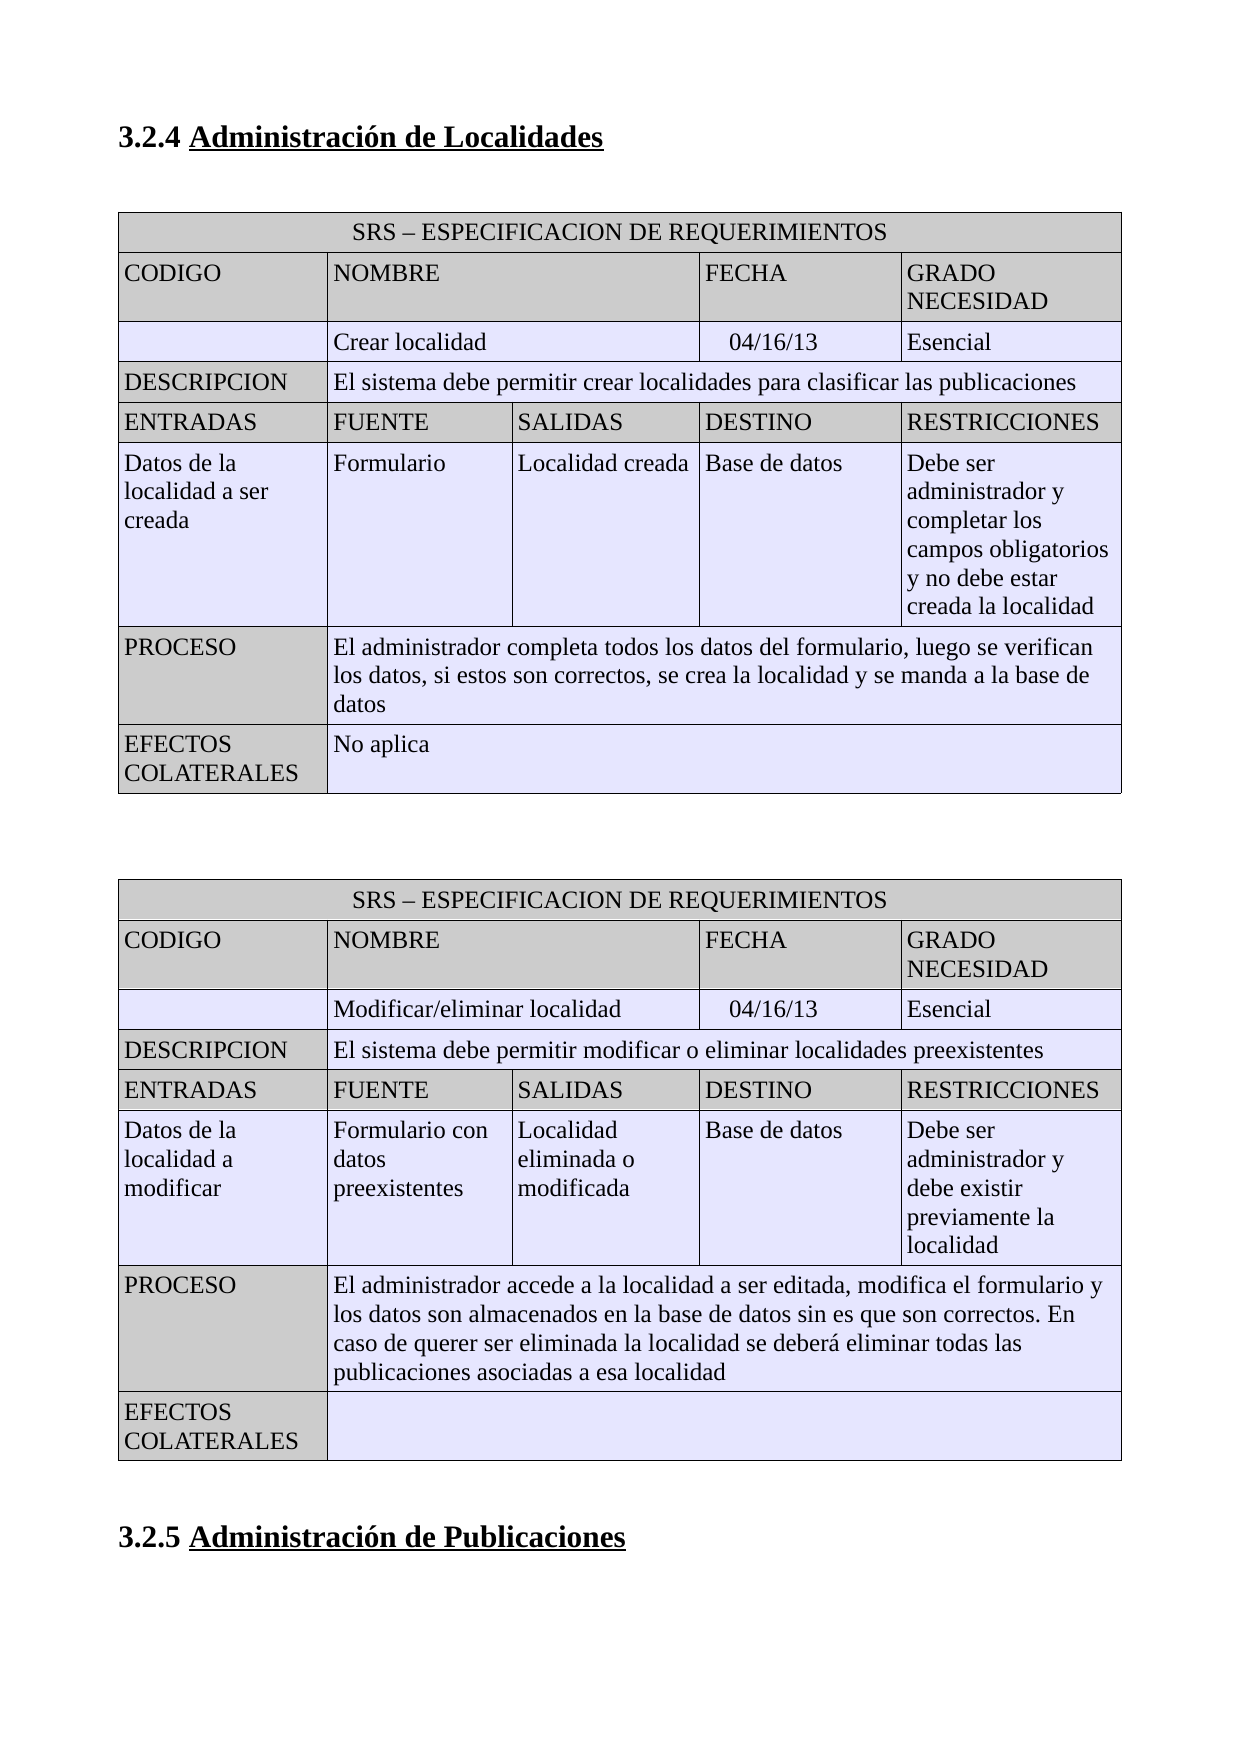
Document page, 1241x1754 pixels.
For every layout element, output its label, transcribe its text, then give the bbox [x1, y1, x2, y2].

table_cell RESTRICCIONES [902, 403, 1121, 442]
table_cell El administrador completa todos los datos del formulario, luego se verifican los datos, si estos son correctos, se crea la localidad y se manda a la base de datos [328, 627, 1121, 724]
table_cell [119, 322, 327, 361]
table_header SRS – ESPECIFICACION DE REQUERIMIENTOS [119, 880, 1121, 919]
table_cell El sistema debe permitir crear localidades para clasificar las publicaciones [328, 362, 1121, 402]
table_cell GRADO NECESIDAD [902, 253, 1121, 321]
table_cell No aplica [328, 725, 1121, 793]
table_cell FECHA [700, 921, 901, 988]
table_cell DESTINO [700, 403, 901, 442]
table_cell EFECTOS COLATERALES [119, 1392, 327, 1460]
table_cell RESTRICCIONES [902, 1070, 1121, 1109]
table_cell Crear localidad [328, 322, 699, 361]
table_cell NOMBRE [328, 253, 699, 321]
table_cell Base de datos [700, 443, 901, 626]
table_cell EFECTOS COLATERALES [119, 725, 327, 793]
table_cell FUENTE [328, 1070, 512, 1109]
table_header SRS – ESPECIFICACION DE REQUERIMIENTOS [119, 213, 1121, 252]
table_cell PROCESO [119, 627, 327, 724]
table_cell NOMBRE [328, 921, 699, 988]
table_cell SALIDAS [513, 1070, 699, 1109]
table_cell DESCRIPCION [119, 362, 327, 402]
table_cell Localidad creada [513, 443, 699, 626]
table_cell Debe ser administrador y completar los campos obligatorios y no debe estar creada la localidad [902, 443, 1121, 626]
table_cell Localidad eliminada o modificada [513, 1111, 699, 1265]
table_cell Formulario [328, 443, 512, 626]
table_cell PROCESO [119, 1266, 327, 1391]
table_cell Datos de la localidad a ser creada [119, 443, 327, 626]
table_cell 16/04/13 [700, 990, 901, 1029]
text 3.2.5 Administración de Publicaciones [118, 1518, 1122, 1554]
table_cell CODIGO [119, 921, 327, 988]
table_cell FECHA [700, 253, 901, 321]
table_cell [119, 990, 327, 1029]
table_cell 16/04/13 [700, 322, 901, 361]
text 3.2.4 Administración de Localidades [118, 118, 1122, 154]
table_cell Modificar/eliminar localidad [328, 990, 699, 1029]
table_cell El administrador accede a la localidad a ser editada, modifica el formulario y los datos son almacenados en la base de datos sin es que son correctos. En caso de querer ser eliminada la localidad se deberá eliminar todas las publicaciones asociadas a esa localidad [328, 1266, 1121, 1391]
table_cell Debe ser administrador y debe existir previamente la localidad [902, 1111, 1121, 1265]
table_cell Esencial [902, 322, 1121, 361]
table_cell SALIDAS [513, 403, 699, 442]
table_cell FUENTE [328, 403, 512, 442]
table_cell [328, 1392, 1121, 1460]
table_cell CODIGO [119, 253, 327, 321]
table_cell Esencial [902, 990, 1121, 1029]
table_cell Base de datos [700, 1111, 901, 1265]
table_cell Datos de la localidad a modificar [119, 1111, 327, 1265]
table_cell ENTRADAS [119, 403, 327, 442]
table_cell GRADO NECESIDAD [902, 921, 1121, 988]
table_cell ENTRADAS [119, 1070, 327, 1109]
table_cell Formulario con datos preexistentes [328, 1111, 512, 1265]
table_cell DESTINO [700, 1070, 901, 1109]
table_cell DESCRIPCION [119, 1030, 327, 1069]
table_cell El sistema debe permitir modificar o eliminar localidades preexistentes [328, 1030, 1121, 1069]
